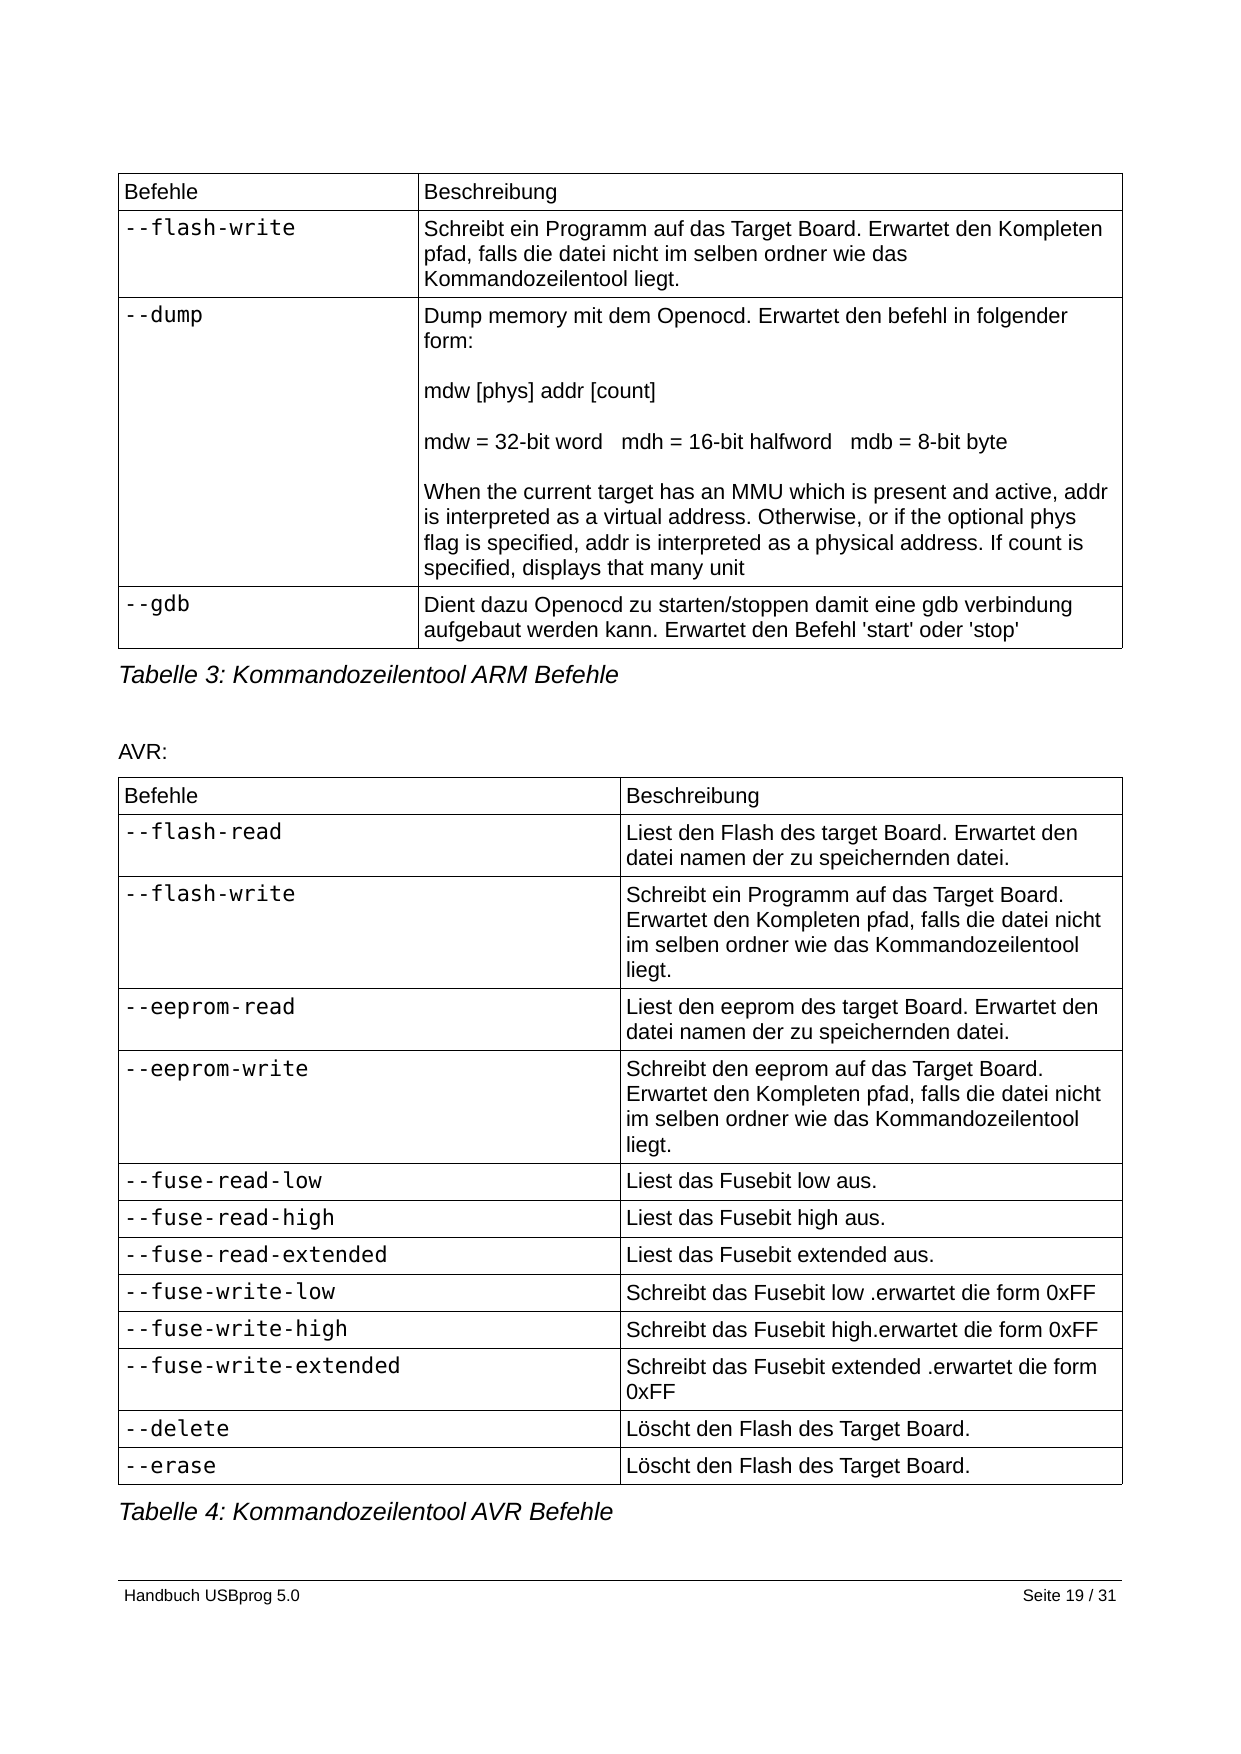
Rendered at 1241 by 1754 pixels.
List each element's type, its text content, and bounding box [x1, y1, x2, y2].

table_cell Schreibt ein Programm auf das Target Board. Erwartet den Kompleten pfad, falls die datei nicht im selben ordner wie das Kommandozeilentool liegt. [621, 877, 1122, 988]
table_cell Liest das Fusebit high aus. [621, 1201, 1122, 1237]
table_cell --fuse-read-extended [119, 1238, 620, 1274]
table_cell --dump [119, 298, 418, 586]
table_cell Löscht den Flash des Target Board. [621, 1411, 1122, 1447]
text AVR: [118, 739, 1122, 764]
table_cell Schreibt das Fusebit extended .erwartet die form 0xFF [621, 1349, 1122, 1410]
table_cell --fuse-write-extended [119, 1349, 620, 1410]
table_cell --fuse-read-high [119, 1201, 620, 1237]
table_cell --flash-write [119, 877, 620, 988]
text Tabelle 4: Kommandozeilentool AVR Befehle [118, 1497, 1122, 1525]
table_cell --eeprom-write [119, 1051, 620, 1162]
table_cell --flash-write [119, 211, 418, 297]
table_cell Schreibt das Fusebit low .erwartet die form 0xFF [621, 1275, 1122, 1311]
table_cell Liest den Flash des target Board. Erwartet den datei namen der zu speichernden datei. [621, 815, 1122, 876]
table_cell Liest das Fusebit extended aus. [621, 1238, 1122, 1274]
table_cell Schreibt ein Programm auf das Target Board. Erwartet den Kompleten pfad, falls die datei nicht im selben ordner wie das Kommandozeilentool liegt. [419, 211, 1122, 297]
table_cell --erase [119, 1448, 620, 1484]
table_cell Dient dazu Openocd zu starten/stoppen damit eine gdb verbindung aufgebaut werden kann. Erwartet den Befehl 'start' oder 'stop' [419, 587, 1122, 648]
table_cell --gdb [119, 587, 418, 648]
text Tabelle 3: Kommandozeilentool ARM Befehle [118, 660, 1122, 689]
table_cell Liest den eeprom des target Board. Erwartet den datei namen der zu speichernden datei. [621, 989, 1122, 1050]
table_header Befehle [119, 778, 620, 814]
table_cell Dump memory mit dem Openocd. Erwartet den befehl in folgender form: mdw [phys] addr [count] mdw = 32-bit word mdh = 16-bit halfword mdb = 8-bit byte When the current target has an MMU which is present and active, addr is interpreted as a virtual address. Otherwise, or if the optional phys flag is specified, addr is interpreted as a physical address. If count is specified, displays that many unit [419, 298, 1122, 586]
table_cell --fuse-write-high [119, 1312, 620, 1348]
table_cell Schreibt das Fusebit high.erwartet die form 0xFF [621, 1312, 1122, 1348]
table_cell --flash-read [119, 815, 620, 876]
table_cell --delete [119, 1411, 620, 1447]
table_cell --fuse-write-low [119, 1275, 620, 1311]
table_header Beschreibung [419, 174, 1122, 209]
table_header Beschreibung [621, 778, 1122, 814]
table_cell Schreibt den eeprom auf das Target Board. Erwartet den Kompleten pfad, falls die datei nicht im selben ordner wie das Kommandozeilentool liegt. [621, 1051, 1122, 1162]
table_cell Liest das Fusebit low aus. [621, 1164, 1122, 1199]
table_header Befehle [119, 174, 418, 209]
table_cell --fuse-read-low [119, 1164, 620, 1199]
table_cell Löscht den Flash des Target Board. [621, 1448, 1122, 1484]
table_cell --eeprom-read [119, 989, 620, 1050]
